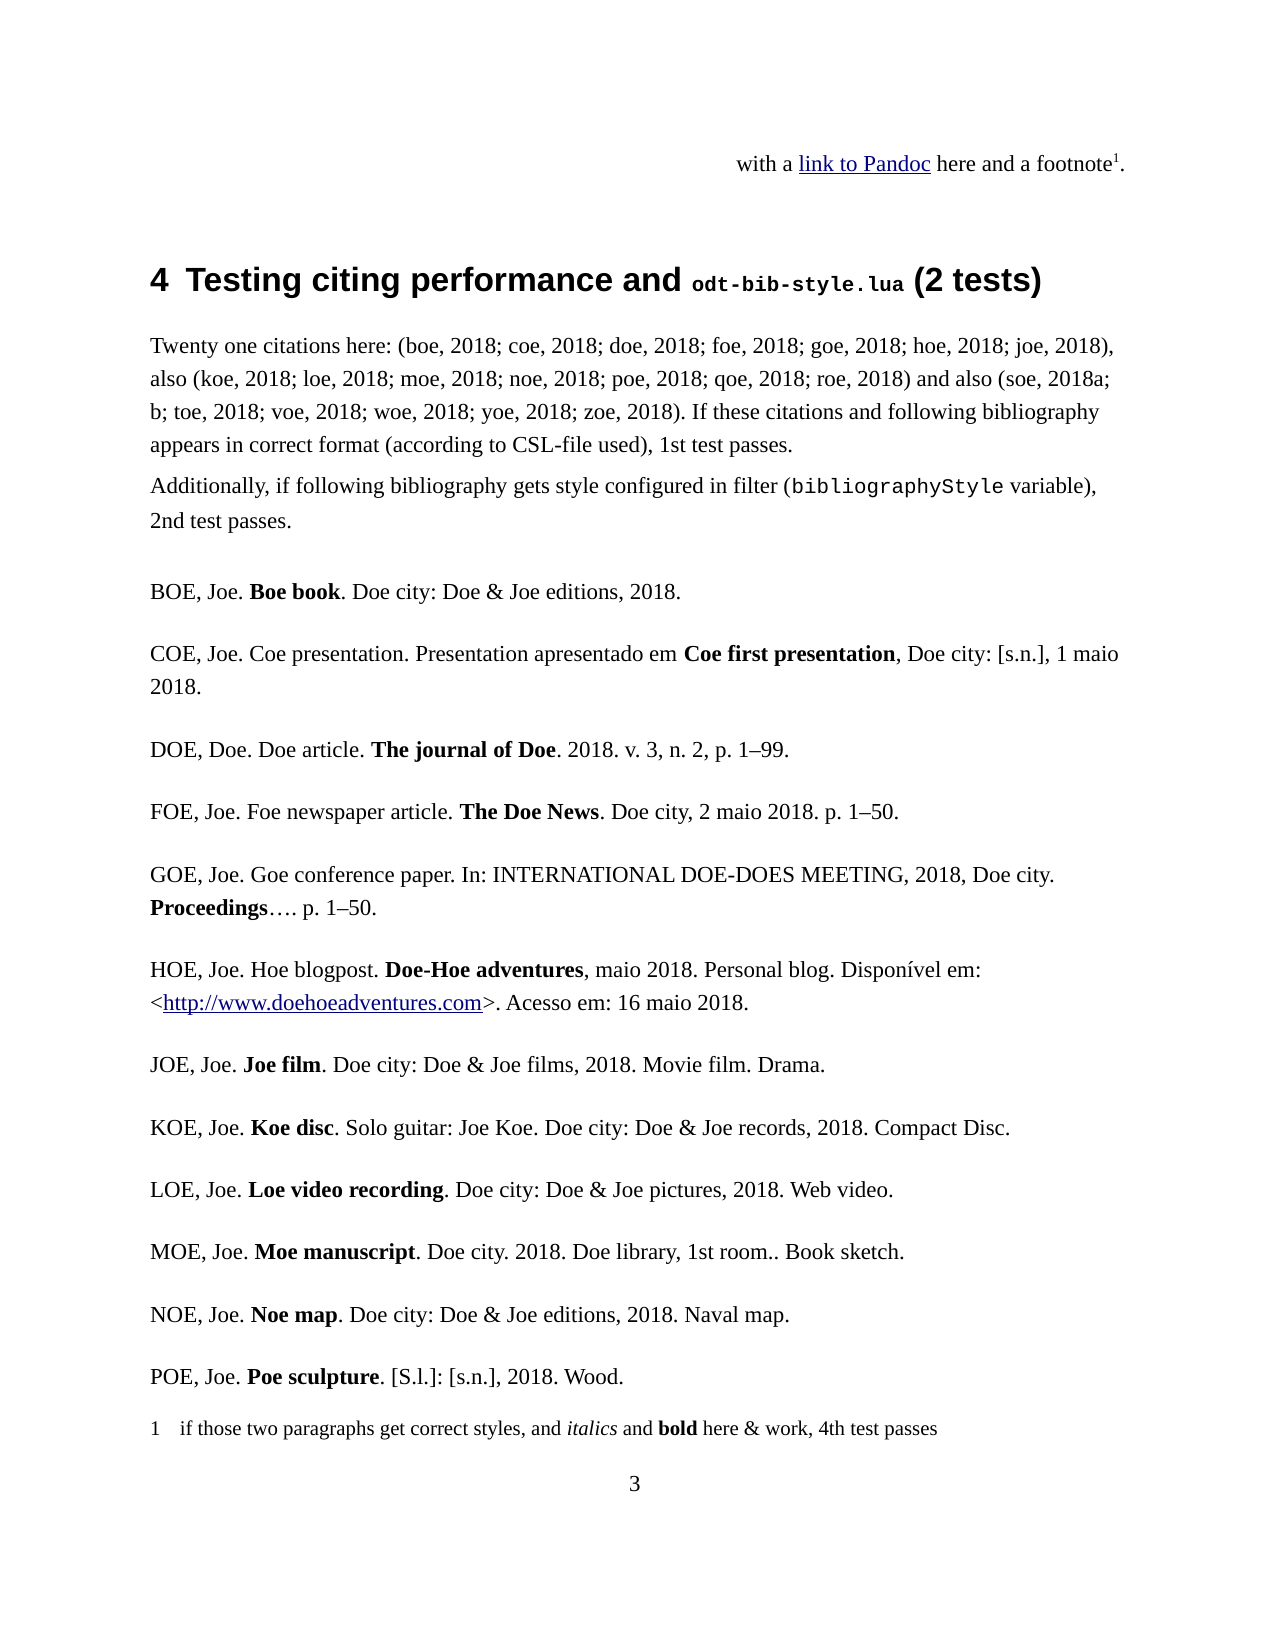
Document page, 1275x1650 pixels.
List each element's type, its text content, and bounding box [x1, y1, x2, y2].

subtitle Testing citing performance and odt-bib-style.lua (2 tests) [150, 260, 1125, 299]
text FOE, Joe. Foe newspaper article. The Doe News. Doe city, 2 maio 2018. p. 1–50. [150, 798, 1125, 824]
text MOE, Joe. Moe manuscript. Doe city. 2018. Doe library, 1st room.. Book sketch. [150, 1238, 1125, 1265]
text LOE, Joe. Loe video recording. Doe city: Doe & Joe pictures, 2018. Web video. [150, 1176, 1125, 1202]
text DOE, Doe. Doe article. The journal of Doe. 2018. v. 3, n. 2, p. 1–99. [150, 736, 1125, 762]
text if those two paragraphs get correct styles, and italics and bold here & work, 4th test passes [150, 1416, 1125, 1440]
text HOE, Joe. Hoe blogpost. Doe-Hoe adventures, maio 2018. Personal blog. Disponível em: <http://www.doehoeadventures.com>. Acesso em: 16 maio 2018. [150, 956, 1125, 1015]
text KOE, Joe. Koe disc. Solo guitar: Joe Koe. Doe city: Doe & Joe records, 2018. Compact Disc. [150, 1114, 1125, 1140]
text GOE, Joe. Goe conference paper. In: INTERNATIONAL DOE-DOES MEETING, 2018, Doe city. Proceedings…. p. 1–50. [150, 861, 1125, 920]
text Twenty one citations here: (boe, 2018; coe, 2018; doe, 2018; foe, 2018; goe, 2018; hoe, 2018; joe, 2018), also (koe, 2018; loe, 2018; moe, 2018; noe, 2018; poe, 2018; qoe, 2018; roe, 2018) and also (soe, 2018a; b; toe, 2018; voe, 2018; woe, 2018; yoe, 2018; zoe, 2018). If these citations and following bibliography appears in correct format (according to CSL-file used), 1st test passes. [150, 332, 1125, 457]
text Additionally, if following bibliography gets style configured in filter (bibliographyStyle variable), 2nd test passes. [150, 473, 1125, 533]
text POE, Joe. Poe sculpture. [S.l.]: [s.n.], 2018. Wood. [150, 1363, 1125, 1389]
text COE, Joe. Coe presentation. Presentation apresentado em Coe first presentation, Doe city: [s.n.], 1 maio 2018. [150, 641, 1125, 700]
text NOE, Joe. Noe map. Doe city: Doe & Joe editions, 2018. Naval map. [150, 1301, 1125, 1327]
text with a link to Pandoc here and a footnote. [150, 150, 1125, 209]
text BOE, Joe. Boe book. Doe city: Doe & Joe editions, 2018. [150, 578, 1125, 604]
text JOE, Joe. Joe film. Doe city: Doe & Joe films, 2018. Movie film. Drama. [150, 1051, 1125, 1078]
